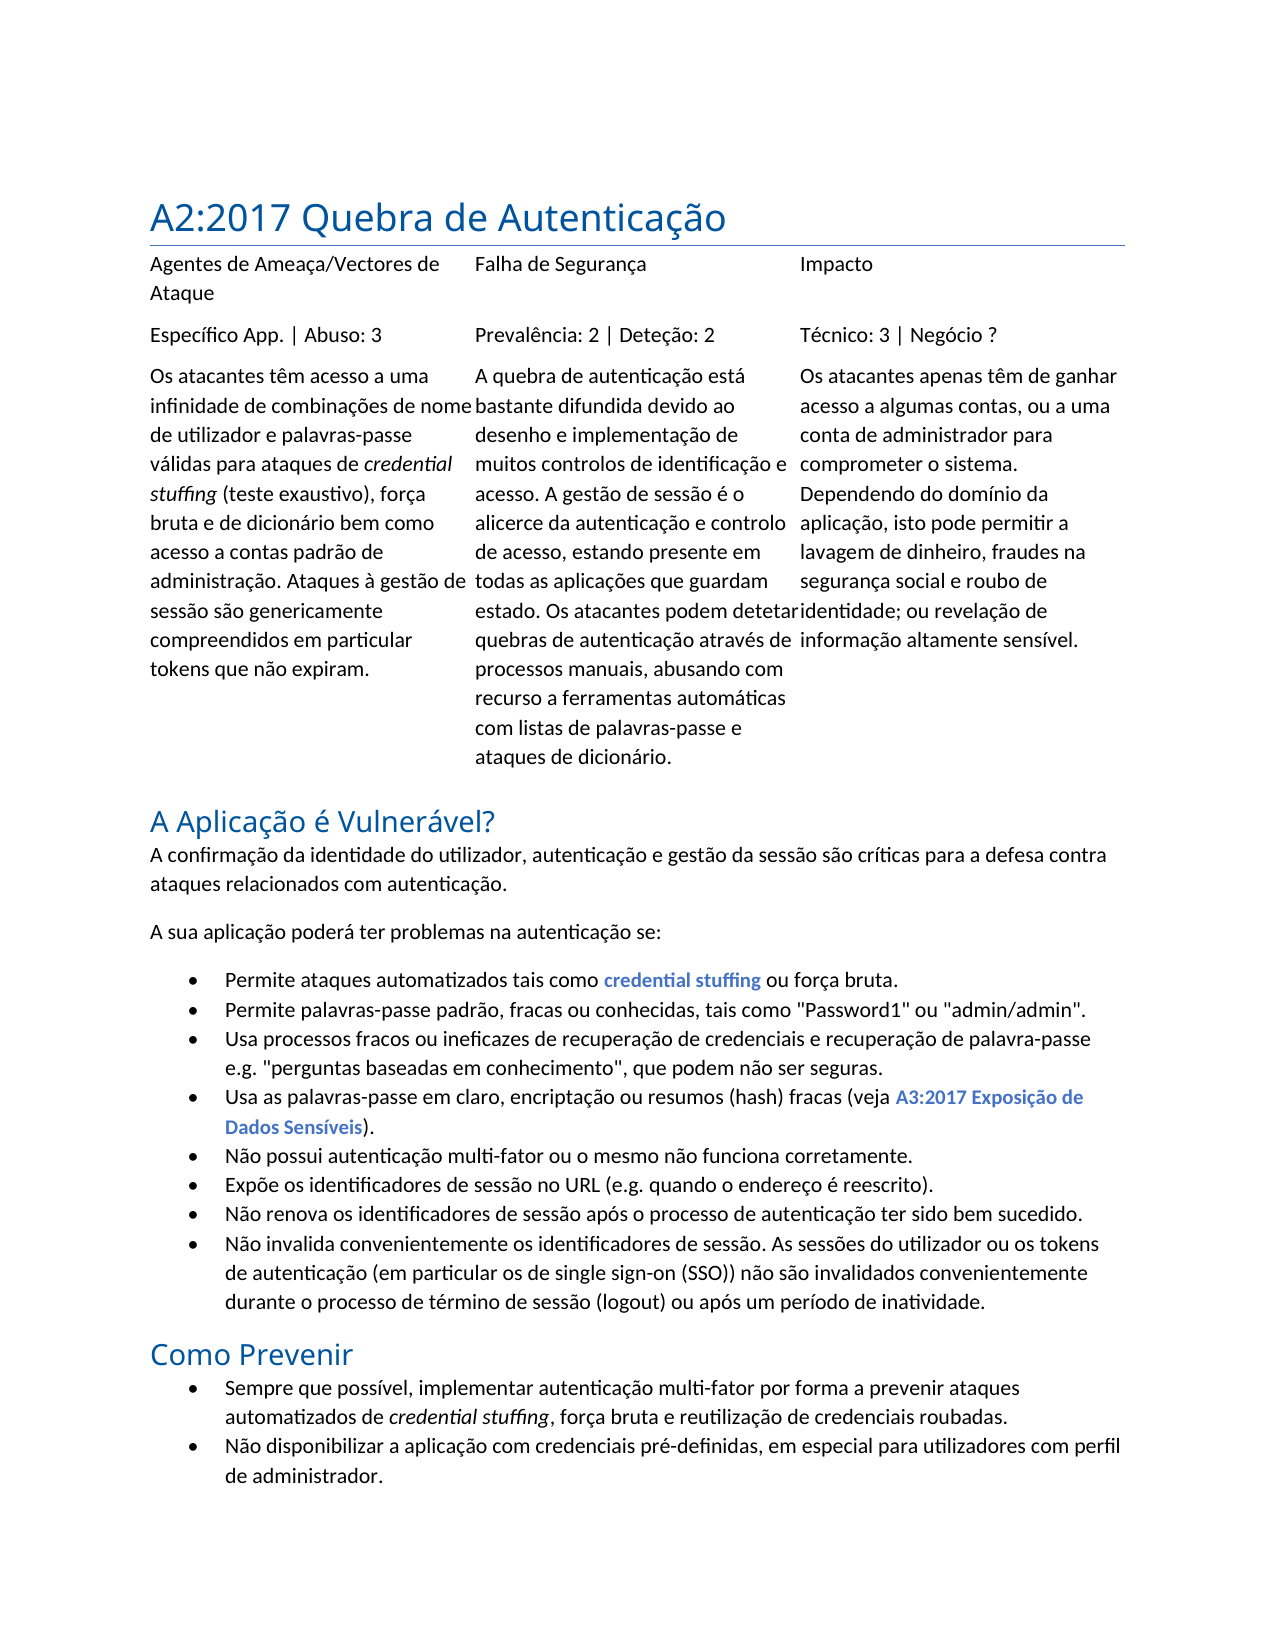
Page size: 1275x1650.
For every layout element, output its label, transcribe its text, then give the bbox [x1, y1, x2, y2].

list Não possui autenticação multi-fator ou o mesmo não funciona corretamente. [187, 1142, 1125, 1169]
table_header Impacto [800, 250, 1125, 321]
table_cell A quebra de autenticação está bastante difundida devido ao desenho e implementação de muitos controlos de identificação e acesso. A gestão de sessão é o alicerce da autenticação e controlo de acesso, estando presente em todas as aplicações que guardam estado. Os atacantes podem detetar quebras de autenticação através de processos manuais, abusando com recurso a ferramentas automáticas com listas de palavras-passe e ataques de dicionário. [475, 363, 800, 785]
list Não disponibilizar a aplicação com credenciais pré-definidas, em especial para utilizadores com perfil de administrador. [187, 1433, 1125, 1488]
table_header Falha de Segurança [475, 250, 800, 321]
subtitle Como Prevenir [150, 1334, 1125, 1374]
list Permite palavras-passe padrão, fracas ou conhecidas, tais como "Password1" ou "admin/admin". [187, 996, 1125, 1022]
list Usa processos fracos ou ineficazes de recuperação de credenciais e recuperação de palavra-passe e.g. "perguntas baseadas em conhecimento", que podem não ser seguras. [187, 1025, 1125, 1081]
table_cell Técnico: 3 | Negócio ? [800, 321, 1125, 363]
table_cell Os atacantes têm acesso a uma infinidade de combinações de nome de utilizador e palavras-passe válidas para ataques de credential stuffing (teste exaustivo), força bruta e de dicionário bem como acesso a contas padrão de administração. Ataques à gestão de sessão são genericamente compreendidos em particular tokens que não expiram. [150, 363, 475, 785]
subtitle A2:2017 Quebra de Autenticação [150, 192, 1125, 245]
list Permite ataques automatizados tais como credential stuffing ou força bruta. [187, 966, 1125, 993]
table_cell Prevalência: 2 | Deteção: 2 [475, 321, 800, 363]
table_cell Específico App. | Abuso: 3 [150, 321, 475, 363]
list Não invalida convenientemente os identificadores de sessão. As sessões do utilizador ou os tokens de autenticação (em particular os de single sign-on (SSO)) não são invalidados convenientemente durante o processo de término de sessão (logout) ou após um período de inatividade. [187, 1230, 1125, 1315]
list Sempre que possível, implementar autenticação multi-fator por forma a prevenir ataques automatizados de credential stuffing, força bruta e reutilização de credenciais roubadas. [187, 1374, 1125, 1430]
text A sua aplicação poderá ter problemas na autenticação se: [150, 918, 1125, 945]
text A confirmação da identidade do utilizador, autenticação e gestão da sessão são críticas para a defesa contra ataques relacionados com autenticação. [150, 841, 1125, 897]
list Não renova os identificadores de sessão após o processo de autenticação ter sido bem sucedido. [187, 1201, 1125, 1227]
list Usa as palavras-passe em claro, encriptação ou resumos (hash) fracas (veja A3:2017 Exposição de Dados Sensíveis). [187, 1083, 1125, 1139]
list Expõe os identificadores de sessão no URL (e.g. quando o endereço é reescrito). [187, 1171, 1125, 1198]
subtitle A Aplicação é Vulnerável? [150, 801, 1125, 841]
table_header Agentes de Ameaça/Vectores de Ataque [150, 250, 475, 321]
table_cell Os atacantes apenas têm de ganhar acesso a algumas contas, ou a uma conta de administrador para comprometer o sistema. Dependendo do domínio da aplicação, isto pode permitir a lavagem de dinheiro, fraudes na segurança social e roubo de identidade; ou revelação de informação altamente sensível. [800, 363, 1125, 785]
